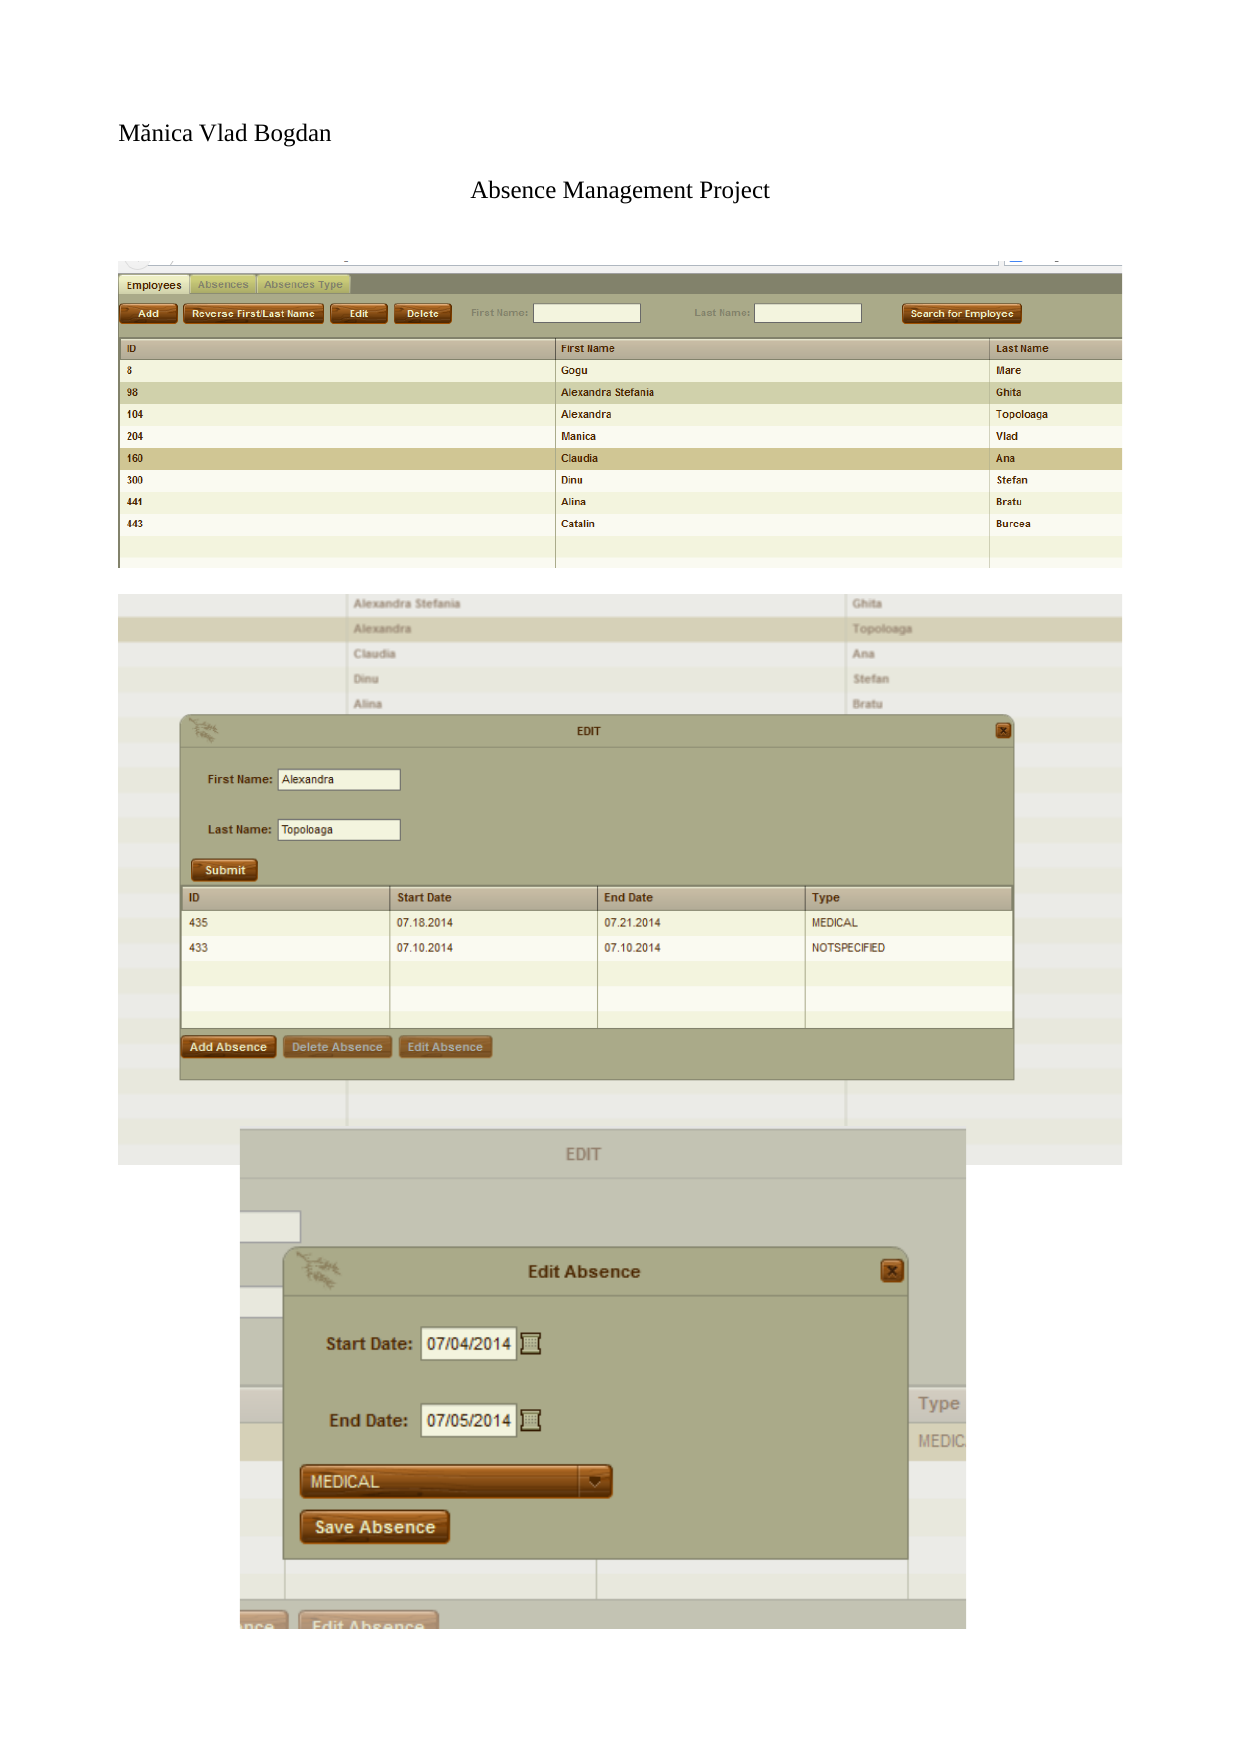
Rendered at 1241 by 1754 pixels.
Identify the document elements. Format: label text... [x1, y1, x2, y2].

picture [118, 261, 1123, 568]
text Absence Management Project [118, 176, 1122, 204]
picture [118, 594, 1123, 1629]
text Mănica Vlad Bogdan [118, 118, 1122, 147]
